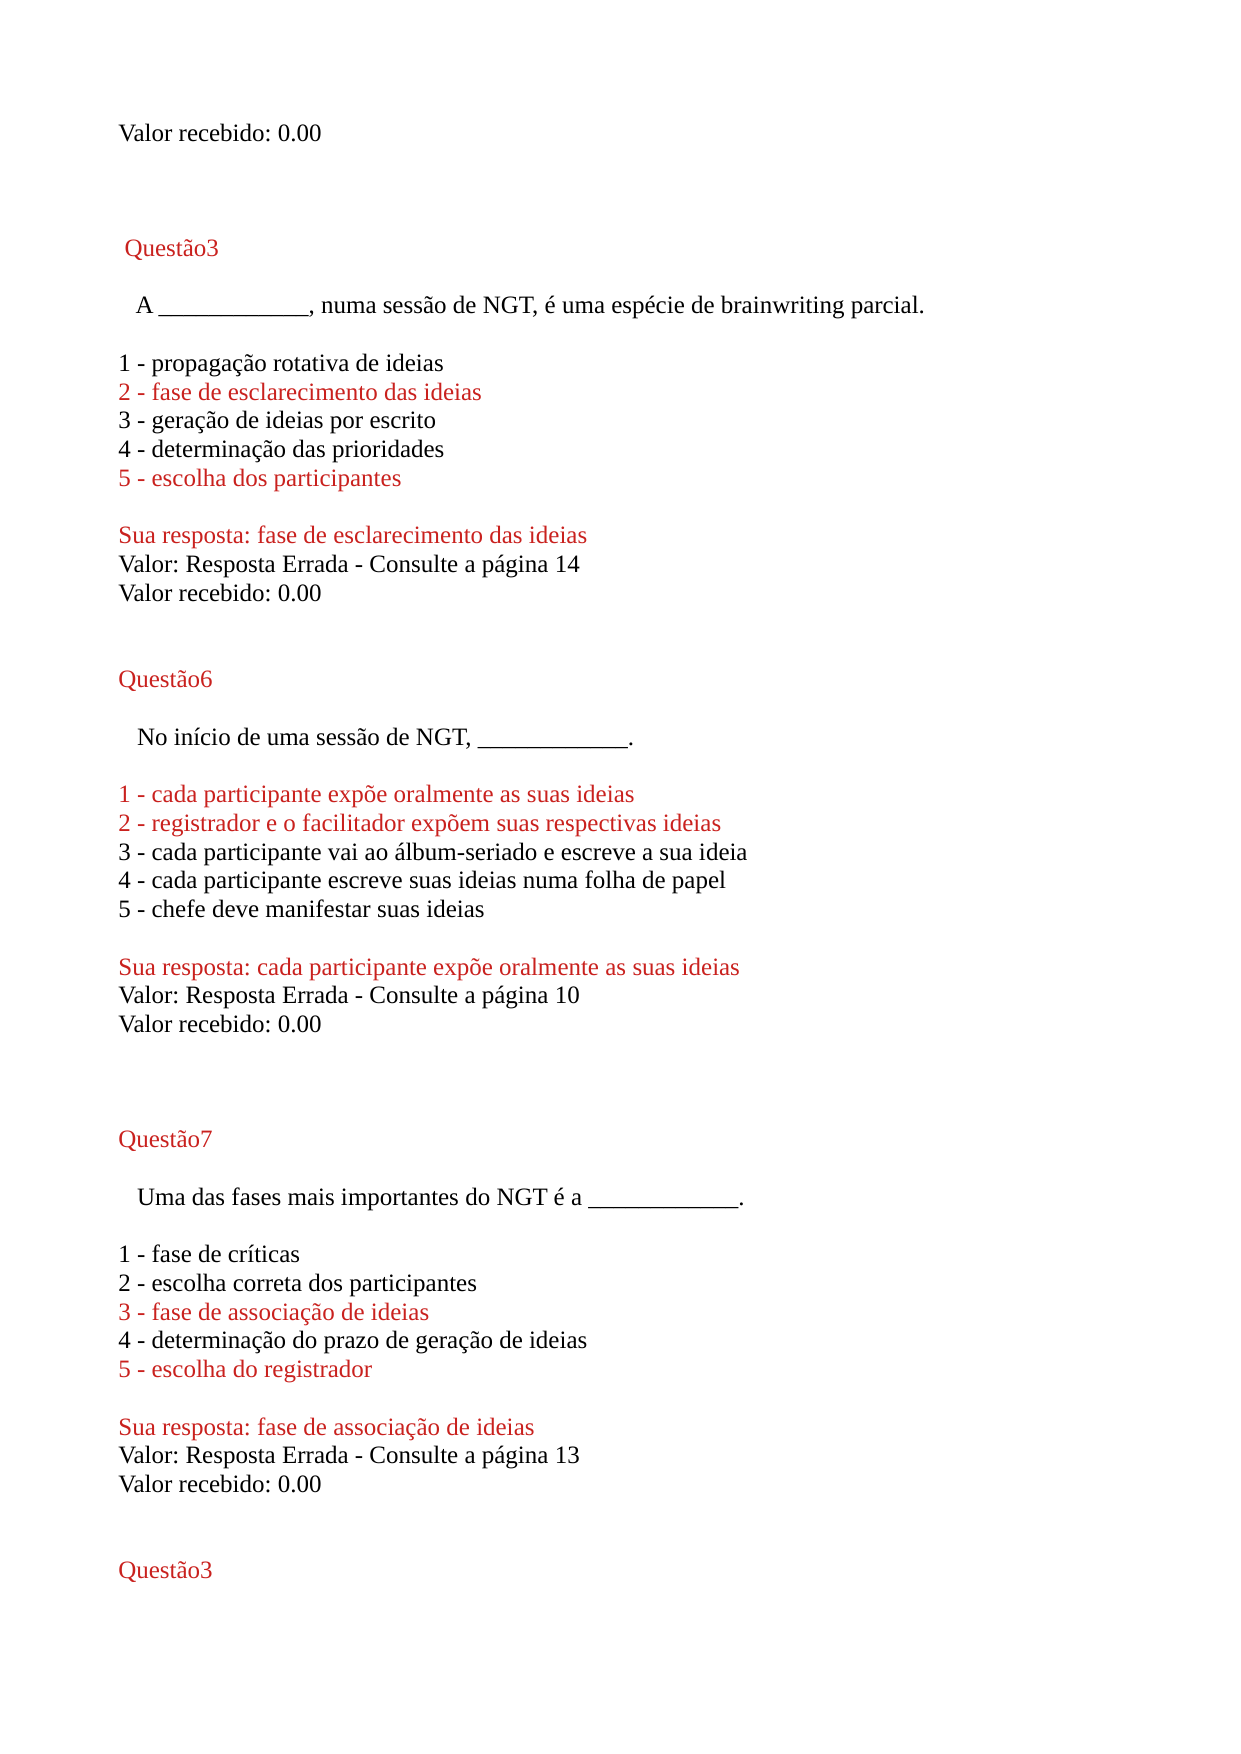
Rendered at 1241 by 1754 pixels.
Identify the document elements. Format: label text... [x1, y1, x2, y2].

text Valor recebido: 0.00 [118, 578, 1122, 607]
text 2 - fase de esclarecimento das ideias [118, 377, 1122, 406]
text Uma das fases mais importantes do NGT é a ____________. [118, 1182, 1122, 1211]
text 5 - escolha dos participantes [118, 463, 1122, 492]
text Valor recebido: 0.00 [118, 118, 1122, 147]
text Questão3 [118, 1556, 1122, 1584]
text 1 - cada participante expõe oralmente as suas ideias [118, 779, 1122, 808]
text No início de uma sessão de NGT, ____________. [118, 722, 1122, 751]
text 5 - chefe deve manifestar suas ideias [118, 894, 1122, 923]
text Valor: Resposta Errada - Consulte a página 10 [118, 981, 1122, 1009]
text 5 - escolha do registrador [118, 1354, 1122, 1383]
text 1 - propagação rotativa de ideias [118, 348, 1122, 377]
text Sua resposta: fase de esclarecimento das ideias [118, 521, 1122, 549]
text 4 - cada participante escreve suas ideias numa folha de papel [118, 866, 1122, 894]
text Valor: Resposta Errada - Consulte a página 13 [118, 1441, 1122, 1469]
text 4 - determinação das prioridades [118, 434, 1122, 463]
text Valor recebido: 0.00 [118, 1009, 1122, 1038]
text Questão3 [118, 233, 1122, 262]
text Sua resposta: cada participante expõe oralmente as suas ideias [118, 952, 1122, 981]
text 3 - cada participante vai ao álbum-seriado e escreve a sua ideia [118, 837, 1122, 866]
text Questão6 [118, 664, 1122, 693]
text 2 - registrador e o facilitador expõem suas respectivas ideias [118, 808, 1122, 837]
text 3 - geração de ideias por escrito [118, 406, 1122, 434]
text Valor recebido: 0.00 [118, 1469, 1122, 1498]
text Sua resposta: fase de associação de ideias [118, 1412, 1122, 1441]
text Valor: Resposta Errada - Consulte a página 14 [118, 549, 1122, 578]
text 2 - escolha correta dos participantes [118, 1268, 1122, 1297]
text 4 - determinação do prazo de geração de ideias [118, 1326, 1122, 1354]
text A ____________, numa sessão de NGT, é uma espécie de brainwriting parcial. [118, 291, 1122, 319]
text Questão7 [118, 1124, 1122, 1153]
text 3 - fase de associação de ideias [118, 1297, 1122, 1326]
text 1 - fase de críticas [118, 1239, 1122, 1268]
